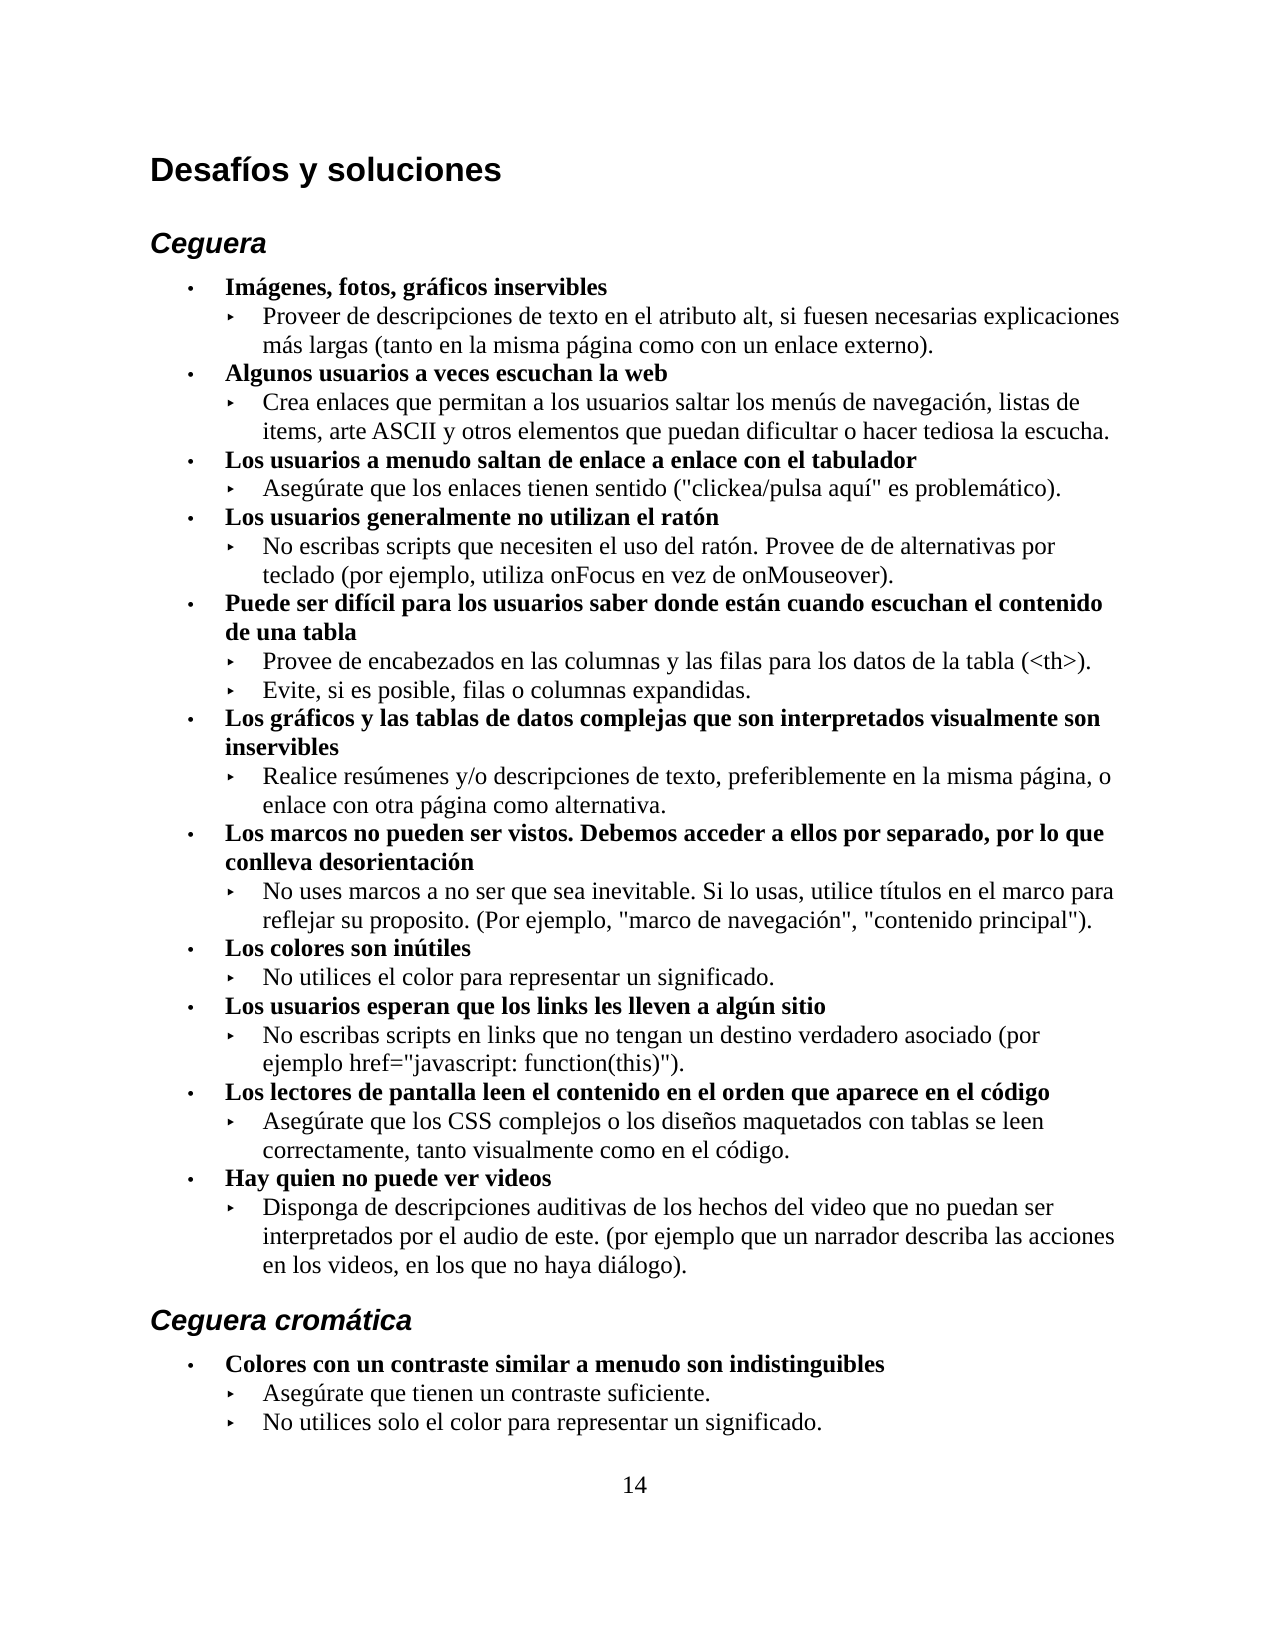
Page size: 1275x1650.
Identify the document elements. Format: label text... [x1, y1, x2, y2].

list Los lectores de pantalla leen el contenido en el orden que aparece en el código [187, 1077, 1125, 1106]
list Puede ser difícil para los usuarios saber donde están cuando escuchan el contenido de una tabla [187, 588, 1125, 646]
list Los usuarios generalmente no utilizan el ratón [187, 502, 1125, 531]
list Asegúrate que los CSS complejos o los diseños maquetados con tablas se leen correctamente, tanto visualmente como en el código. [225, 1106, 1125, 1163]
subtitle Ceguera [150, 226, 1125, 260]
list Crea enlaces que permitan a los usuarios saltar los menús de navegación, listas de items, arte ASCII y otros elementos que puedan dificultar o hacer tediosa la escucha. [225, 387, 1125, 445]
list Imágenes, fotos, gráficos inservibles [187, 272, 1125, 301]
list Asegúrate que tienen un contraste suficiente. [225, 1378, 1125, 1407]
list Disponga de descripciones auditivas de los hechos del video que no puedan ser interpretados por el audio de este. (por ejemplo que un narrador describa las acciones en los videos, en los que no haya diálogo). [225, 1192, 1125, 1278]
list Los marcos no pueden ser vistos. Debemos acceder a ellos por separado, por lo que conlleva desorientación [187, 818, 1125, 876]
subtitle Ceguera cromática [150, 1303, 1125, 1337]
list Algunos usuarios a veces escuchan la web [187, 358, 1125, 387]
list Realice resúmenes y/o descripciones de texto, preferiblemente en la misma página, o enlace con otra página como alternativa. [225, 761, 1125, 818]
list Proveer de descripciones de texto en el atributo alt, si fuesen necesarias explicaciones más largas (tanto en la misma página como con un enlace externo). [225, 301, 1125, 358]
list Evite, si es posible, filas o columnas expandidas. [225, 675, 1125, 703]
list No escribas scripts en links que no tengan un destino verdadero asociado (por ejemplo href="javascript: function(this)"). [225, 1020, 1125, 1077]
list Hay quien no puede ver videos [187, 1163, 1125, 1192]
list Los gráficos y las tablas de datos complejas que son interpretados visualmente son inservibles [187, 703, 1125, 761]
list No uses marcos a no ser que sea inevitable. Si lo usas, utilice títulos en el marco para reflejar su proposito. (Por ejemplo, "marco de navegación", "contenido principal"). [225, 876, 1125, 933]
subtitle Desafíos y soluciones [150, 150, 1125, 189]
list Los usuarios esperan que los links les lleven a algún sitio [187, 991, 1125, 1020]
list Los colores son inútiles [187, 933, 1125, 962]
list Provee de encabezados en las columnas y las filas para los datos de la tabla (<th>). [225, 646, 1125, 675]
list Asegúrate que los enlaces tienen sentido ("clickea/pulsa aquí" es problemático). [225, 473, 1125, 502]
list No utilices el color para representar un significado. [225, 962, 1125, 991]
list No escribas scripts que necesiten el uso del ratón. Provee de de alternativas por teclado (por ejemplo, utiliza onFocus en vez de onMouseover). [225, 531, 1125, 588]
list No utilices solo el color para representar un significado. [225, 1407, 1125, 1436]
list Los usuarios a menudo saltan de enlace a enlace con el tabulador [187, 445, 1125, 473]
list Colores con un contraste similar a menudo son indistinguibles [187, 1349, 1125, 1378]
